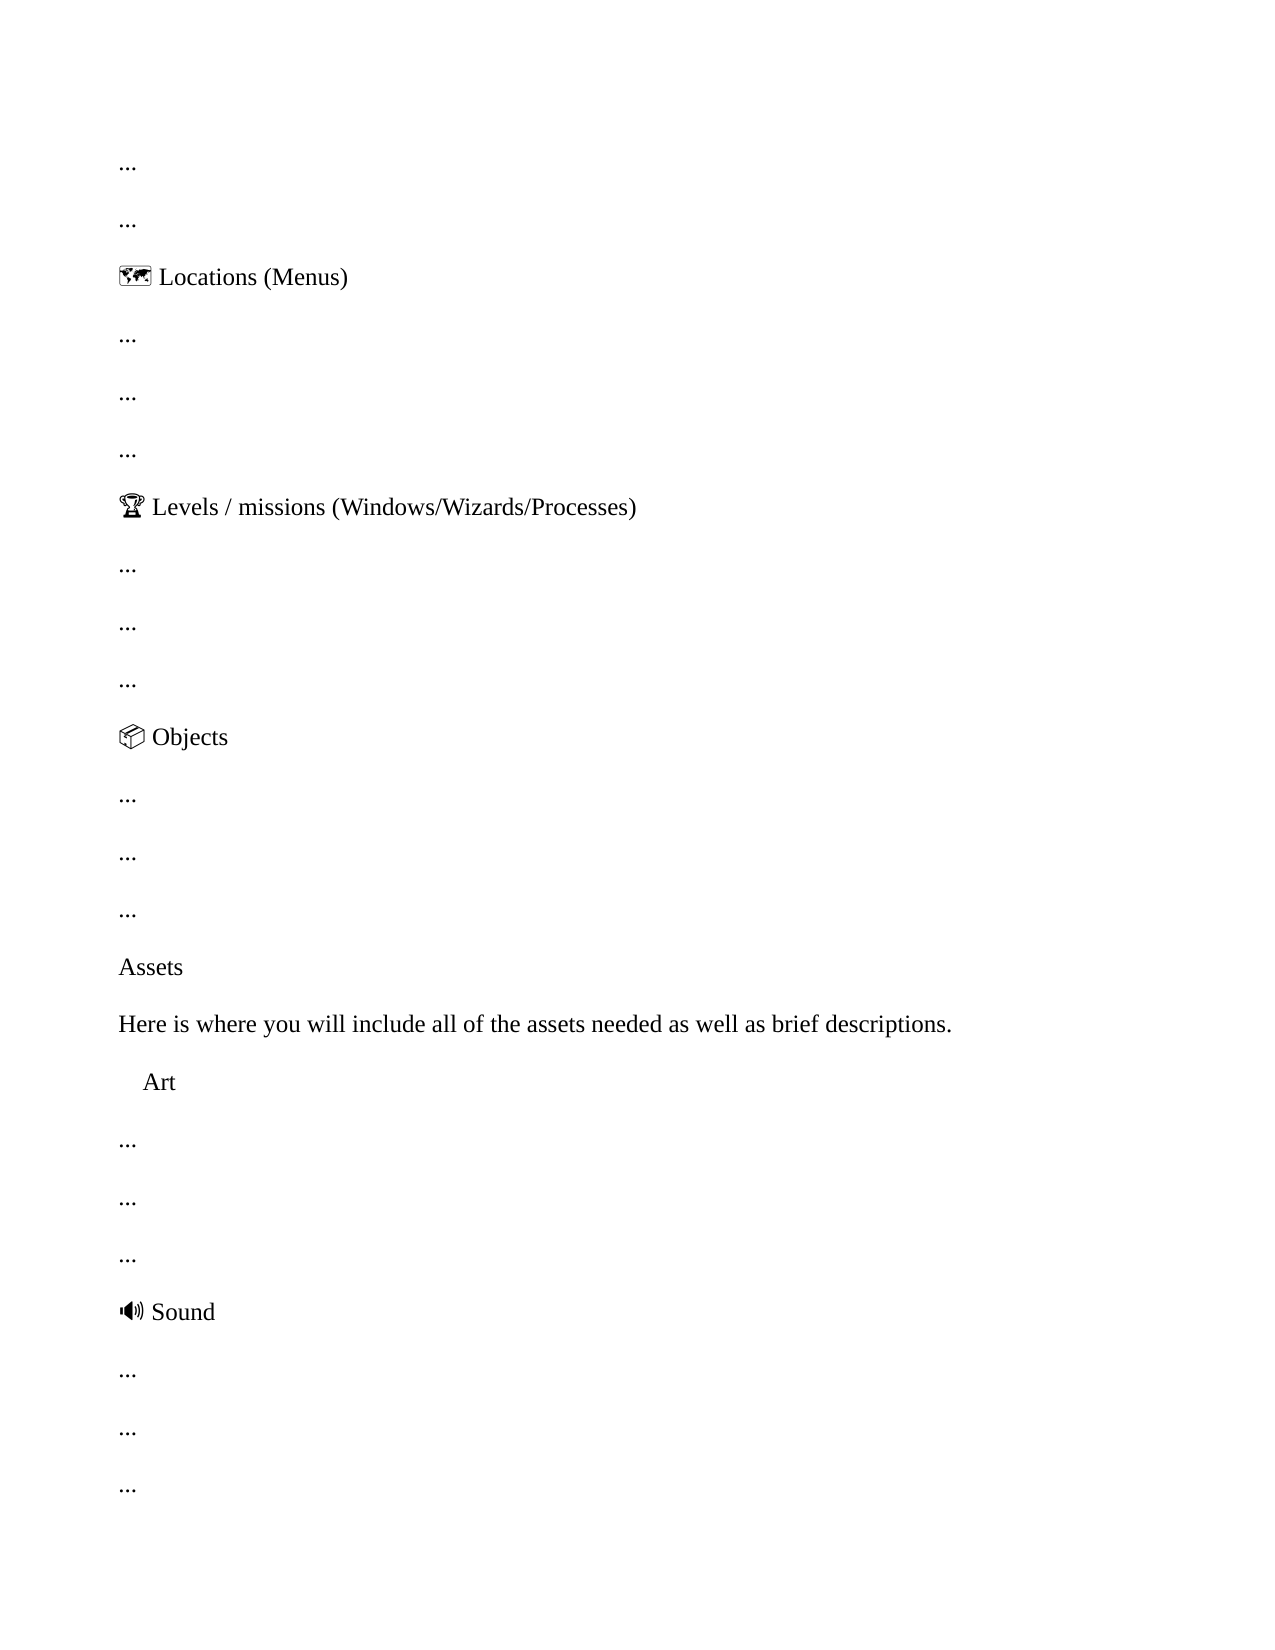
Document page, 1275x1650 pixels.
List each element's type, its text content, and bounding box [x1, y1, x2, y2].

text ... ... ... 🗺️ Locations (Menus) ... ... ... 🏆️ Levels / missions (Windows/Wizards/Processes) ... ... ... 📦️ Objects ... ... ... Assets Here is where you will include all of the assets needed as well as brief descriptions. 🎨 Art ... ... ... 🔊 Sound ... ... ... 🏃‍ Animation ... ... … [118, 118, 1157, 1527]
